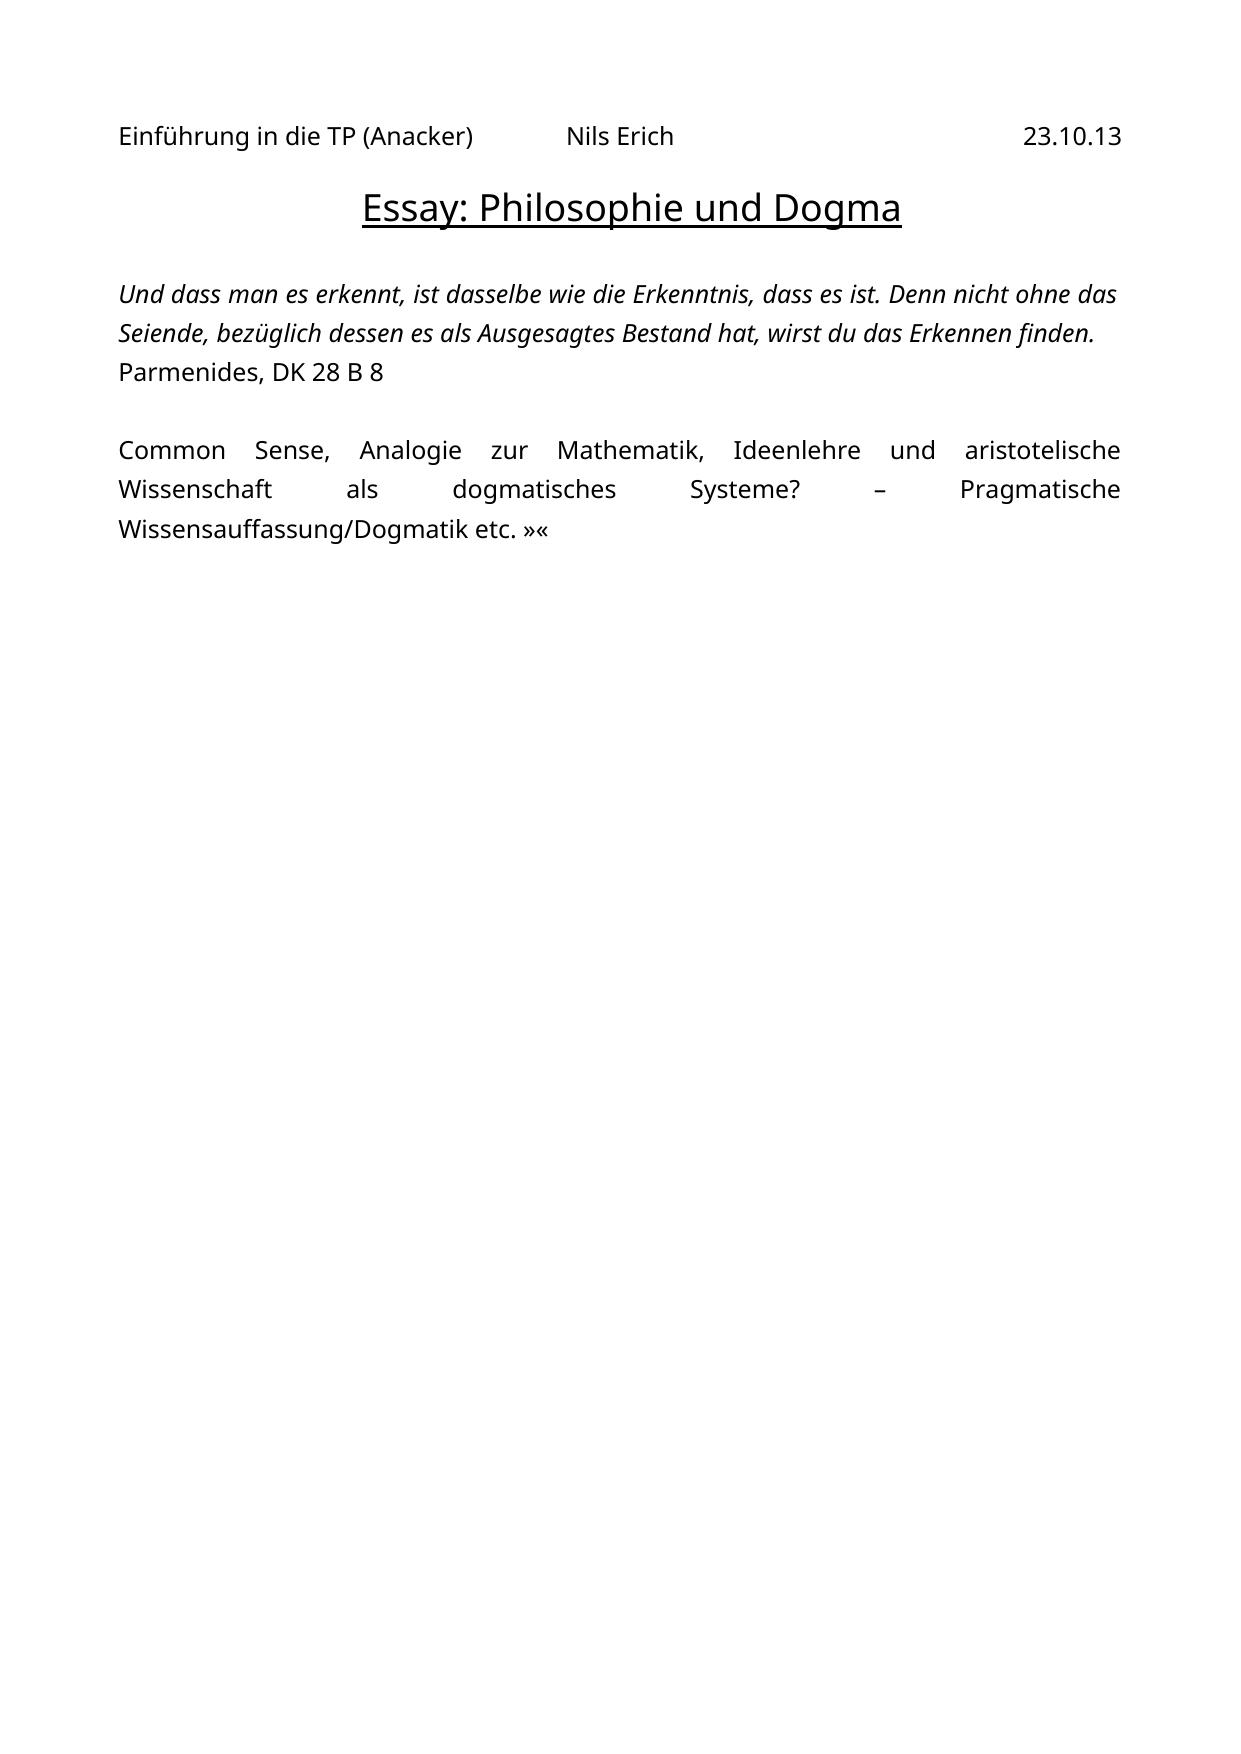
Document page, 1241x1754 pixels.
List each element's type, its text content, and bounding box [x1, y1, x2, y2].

text Parmenides, DK 28 B 8 [118, 354, 1122, 389]
text Common Sense, Analogie zur Mathematik, Ideenlehre und aristotelische Wissenschaft als dogmatisches Systeme? – Pragmatische Wissensauffassung/Dogmatik etc. »« [118, 433, 1122, 545]
text Essay: Philosophie und Dogma [118, 182, 1122, 233]
text Und dass man es erkennt, ist dasselbe wie die Erkenntnis, dass es ist. Denn nicht ohne das Seiende, bezüglich dessen es als Ausgesagtes Bestand hat, wirst du das Erkennen finden. [118, 276, 1122, 349]
